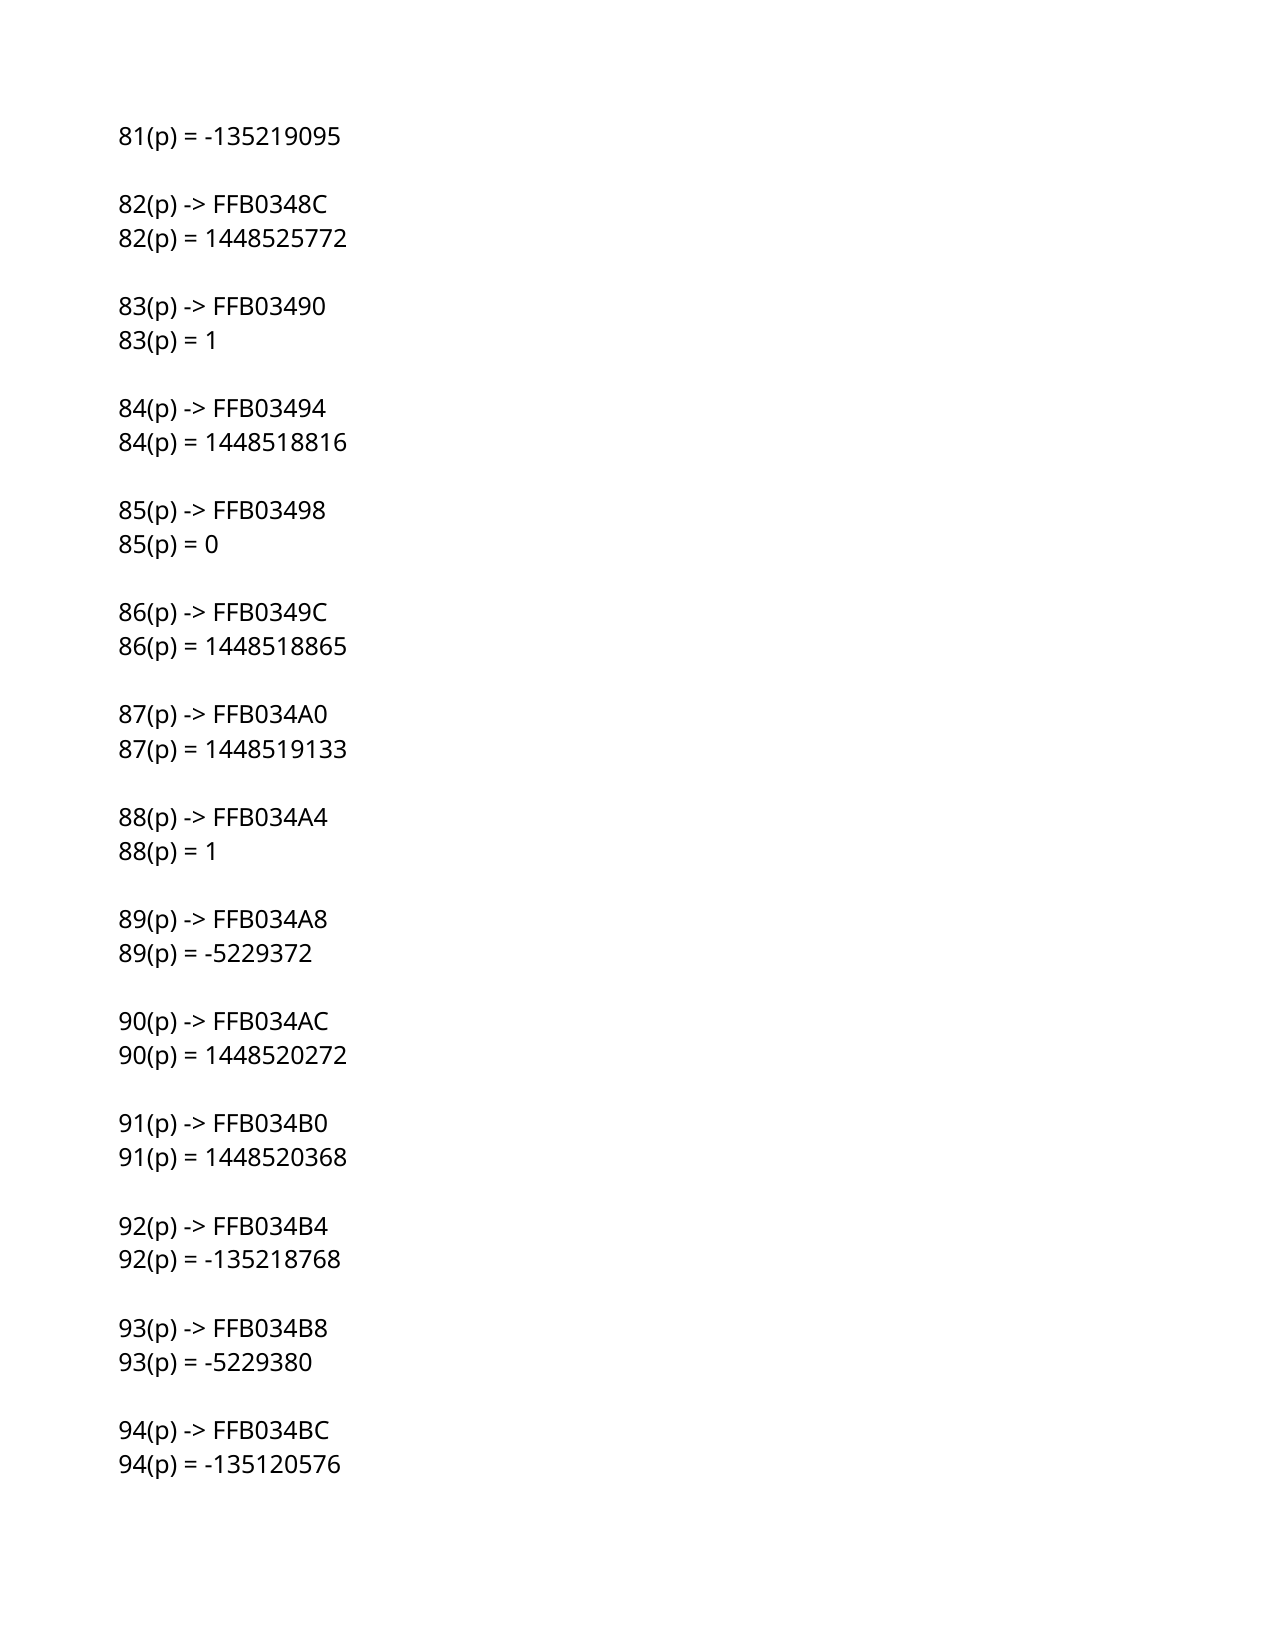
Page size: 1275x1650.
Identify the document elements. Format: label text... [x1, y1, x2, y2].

text 94(p) = -135120576 [118, 1447, 1157, 1481]
text 93(p) = -5229380 [118, 1344, 1157, 1378]
text 90(p) -> FFB034AC [118, 1004, 1157, 1038]
text 84(p) -> FFB03494 [118, 391, 1157, 425]
text 82(p) -> FFB0348C [118, 186, 1157, 220]
text 86(p) = 1448518865 [118, 629, 1157, 663]
text 86(p) -> FFB0349C [118, 595, 1157, 629]
text 89(p) -> FFB034A8 [118, 902, 1157, 936]
text 93(p) -> FFB034B8 [118, 1310, 1157, 1344]
text 88(p) -> FFB034A4 [118, 799, 1157, 833]
text 81(p) = -135219095 [118, 118, 1157, 152]
text 83(p) = 1 [118, 322, 1157, 357]
text 89(p) = -5229372 [118, 936, 1157, 970]
text 87(p) = 1448519133 [118, 731, 1157, 765]
text 83(p) -> FFB03490 [118, 288, 1157, 322]
text 88(p) = 1 [118, 833, 1157, 867]
text 91(p) -> FFB034B0 [118, 1106, 1157, 1140]
text 91(p) = 1448520368 [118, 1140, 1157, 1174]
text 85(p) = 0 [118, 527, 1157, 561]
text 94(p) -> FFB034BC [118, 1412, 1157, 1447]
text 92(p) = -135218768 [118, 1242, 1157, 1276]
text 92(p) -> FFB034B4 [118, 1208, 1157, 1242]
text 90(p) = 1448520272 [118, 1038, 1157, 1072]
text 84(p) = 1448518816 [118, 425, 1157, 459]
text 87(p) -> FFB034A0 [118, 697, 1157, 731]
text 82(p) = 1448525772 [118, 220, 1157, 254]
text 85(p) -> FFB03498 [118, 493, 1157, 527]
